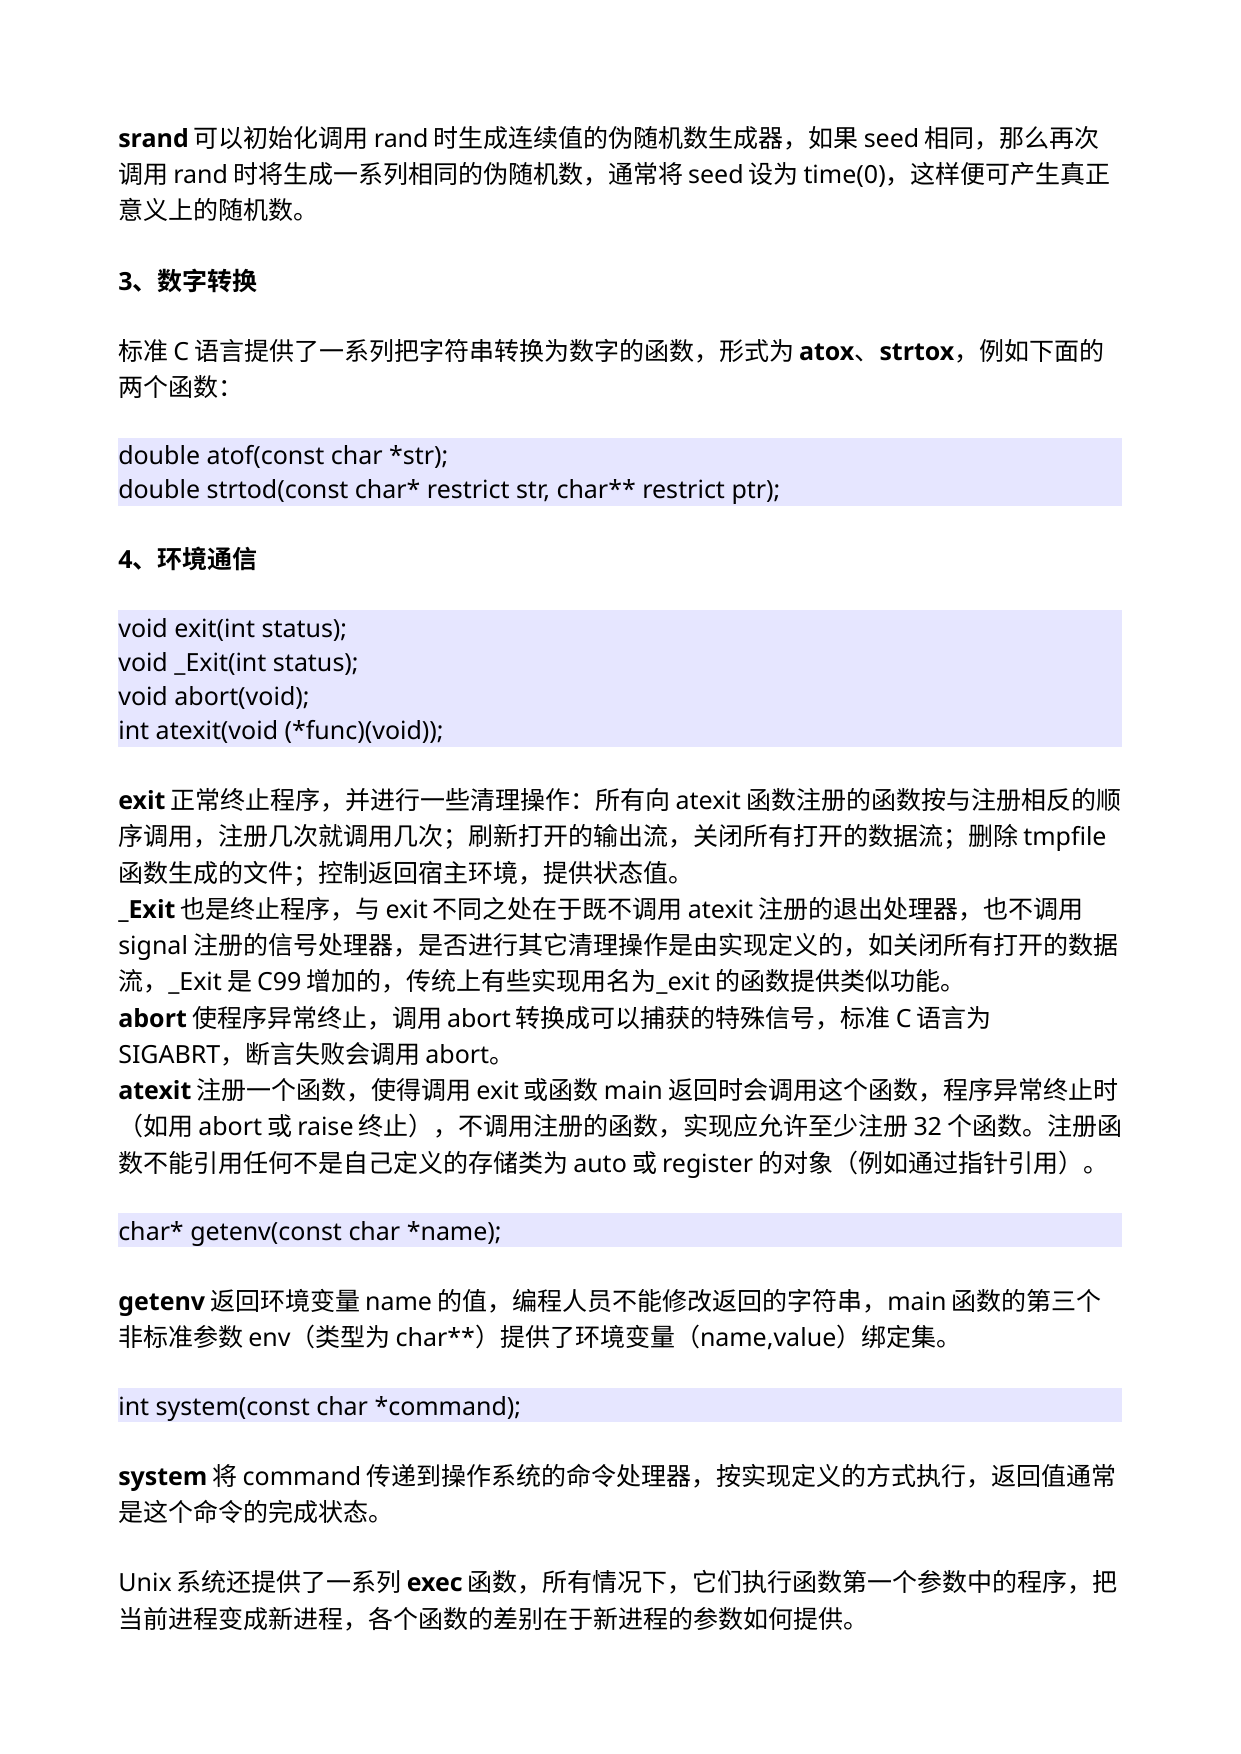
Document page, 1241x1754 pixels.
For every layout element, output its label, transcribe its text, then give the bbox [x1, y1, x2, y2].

text _Exit也是终止程序，与exit不同之处在于既不调用atexit注册的退出处理器，也不调用signal注册的信号处理器，是否进行其它清理操作是由实现定义的，如关闭所有打开的数据流，_Exit是C99增加的，传统上有些实现用名为_exit的函数提供类似功能。 [118, 889, 1122, 998]
text int system(const char *command); [118, 1388, 1122, 1422]
text double atof(const char *str); [118, 438, 1122, 472]
text atexit注册一个函数，使得调用exit或函数main返回时会调用这个函数，程序异常终止时（如用abort或raise终止），不调用注册的函数，实现应允许至少注册32个函数。注册函数不能引用任何不是自己定义的存储类为auto或register的对象（例如通过指针引用）。 [118, 1071, 1122, 1179]
text Unix系统还提供了一系列exec函数，所有情况下，它们执行函数第一个参数中的程序，把当前进程变成新进程，各个函数的差别在于新进程的参数如何提供。 [118, 1563, 1122, 1635]
text 3、数字转换 [118, 261, 1122, 297]
text getenv返回环境变量name的值，编程人员不能修改返回的字符串，main函数的第三个非标准参数env（类型为char**）提供了环境变量（name,value）绑定集。 [118, 1282, 1122, 1354]
text 4、环境通信 [118, 540, 1122, 576]
text exit正常终止程序，并进行一些清理操作：所有向atexit函数注册的函数按与注册相反的顺序调用，注册几次就调用几次；刷新打开的输出流，关闭所有打开的数据流；删除tmpfile函数生成的文件；控制返回宿主环境，提供状态值。 [118, 781, 1122, 889]
text system将command传递到操作系统的命令处理器，按实现定义的方式执行，返回值通常是这个命令的完成状态。 [118, 1456, 1122, 1529]
text char* getenv(const char *name); [118, 1213, 1122, 1247]
text double strtod(const char* restrict str, char** restrict ptr); [118, 472, 1122, 506]
text 标准C语言提供了一系列把字符串转换为数字的函数，形式为atox、strtox，例如下面的两个函数： [118, 331, 1122, 404]
text void abort(void); [118, 678, 1122, 712]
text void exit(int status); [118, 610, 1122, 644]
text abort使程序异常终止，调用abort转换成可以捕获的特殊信号，标准C语言为SIGABRT，断言失败会调用abort。 [118, 998, 1122, 1071]
text void _Exit(int status); [118, 644, 1122, 678]
text int atexit(void (*func)(void)); [118, 712, 1122, 747]
text srand可以初始化调用rand时生成连续值的伪随机数生成器，如果seed相同，那么再次调用rand时将生成一系列相同的伪随机数，通常将seed设为time(0)，这样便可产生真正意义上的随机数。 [118, 118, 1122, 227]
